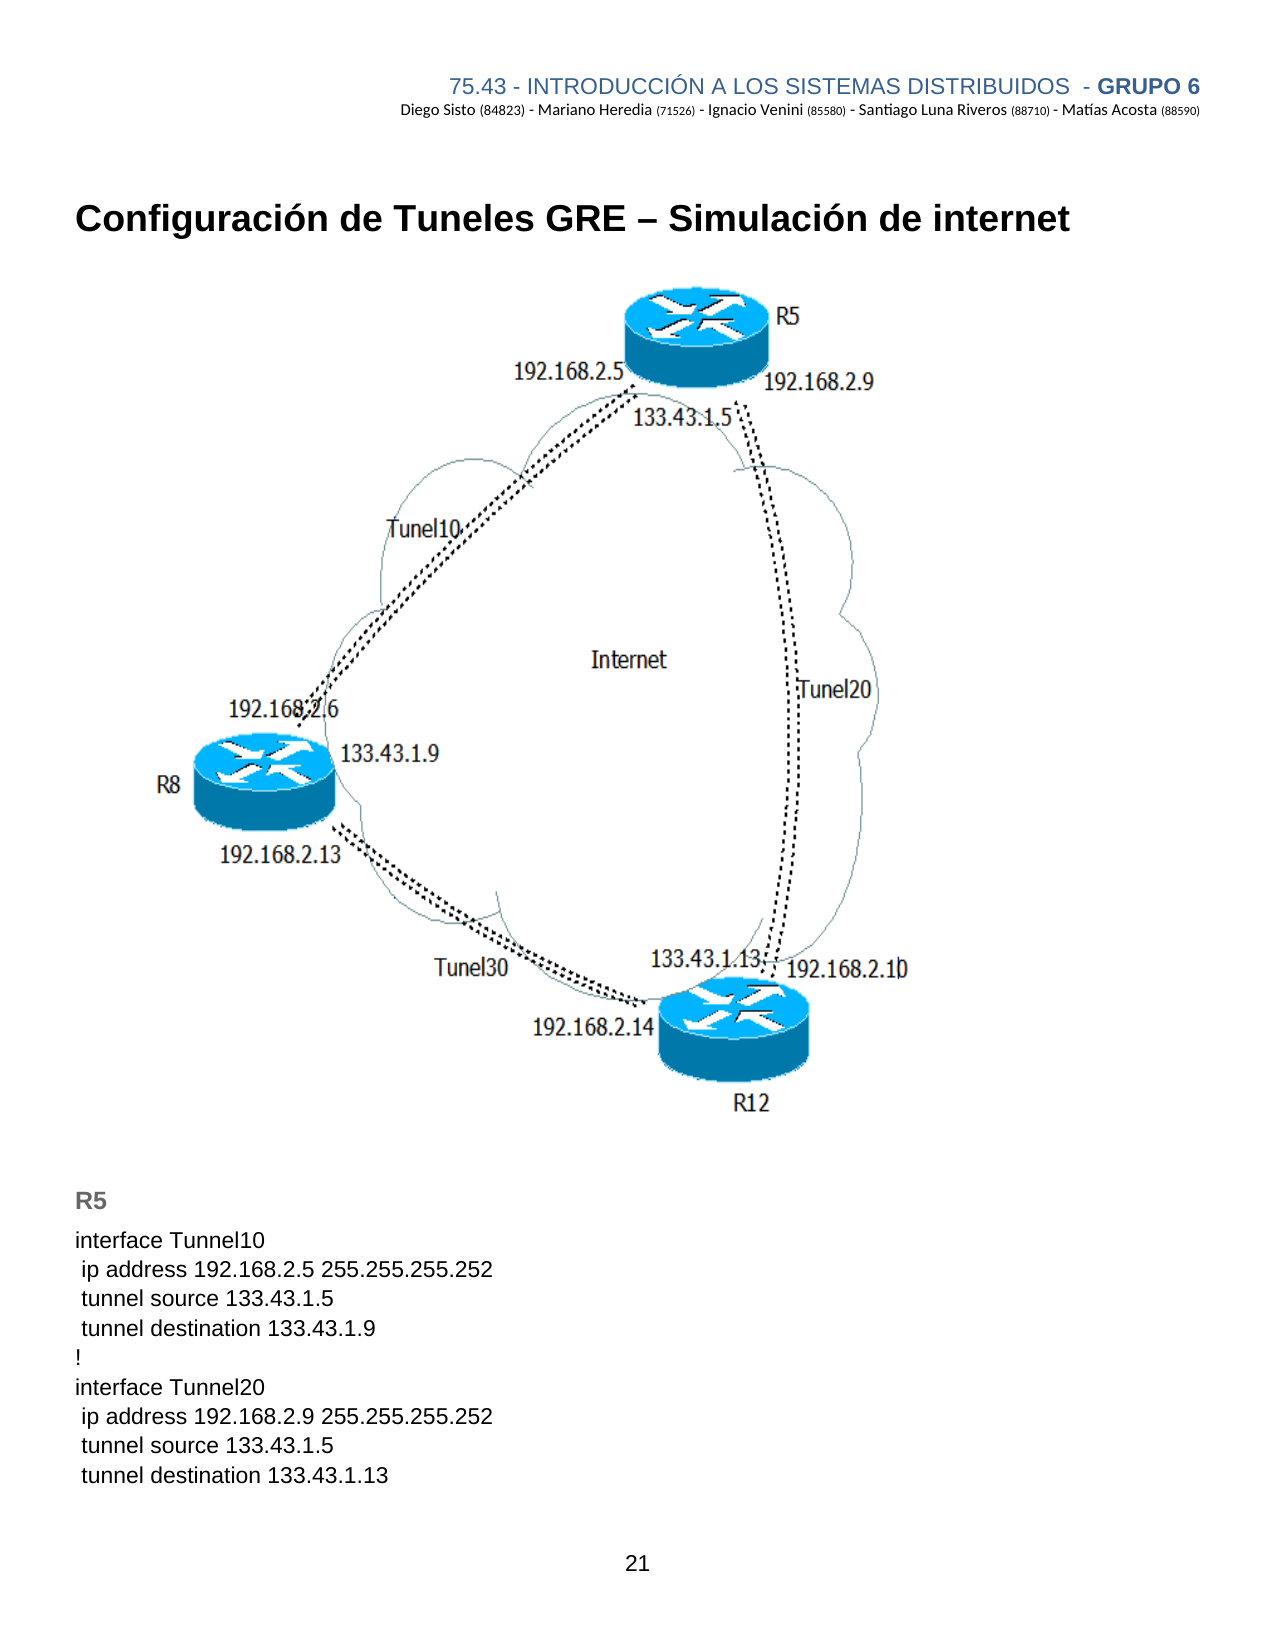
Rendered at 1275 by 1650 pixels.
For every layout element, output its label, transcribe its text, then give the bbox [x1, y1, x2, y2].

subtitle interface Tunnel20 [75, 1374, 1200, 1400]
subtitle tunnel source 133.43.1.5 [75, 1433, 1200, 1459]
subtitle interface Tunnel10 [75, 1227, 1200, 1253]
subtitle Configuración de Tuneles GRE – Simulación de internet [75, 198, 1200, 240]
subtitle ip address 192.168.2.5 255.255.255.252 [75, 1257, 1200, 1282]
picture [134, 258, 1163, 1125]
subtitle R5 [75, 1187, 1200, 1215]
subtitle tunnel destination 133.43.1.9 [75, 1316, 1200, 1341]
subtitle ip address 192.168.2.9 255.255.255.252 [75, 1404, 1200, 1429]
subtitle ! [75, 1345, 1200, 1371]
subtitle tunnel destination 133.43.1.13 [75, 1462, 1200, 1488]
subtitle tunnel source 133.43.1.5 [75, 1286, 1200, 1312]
